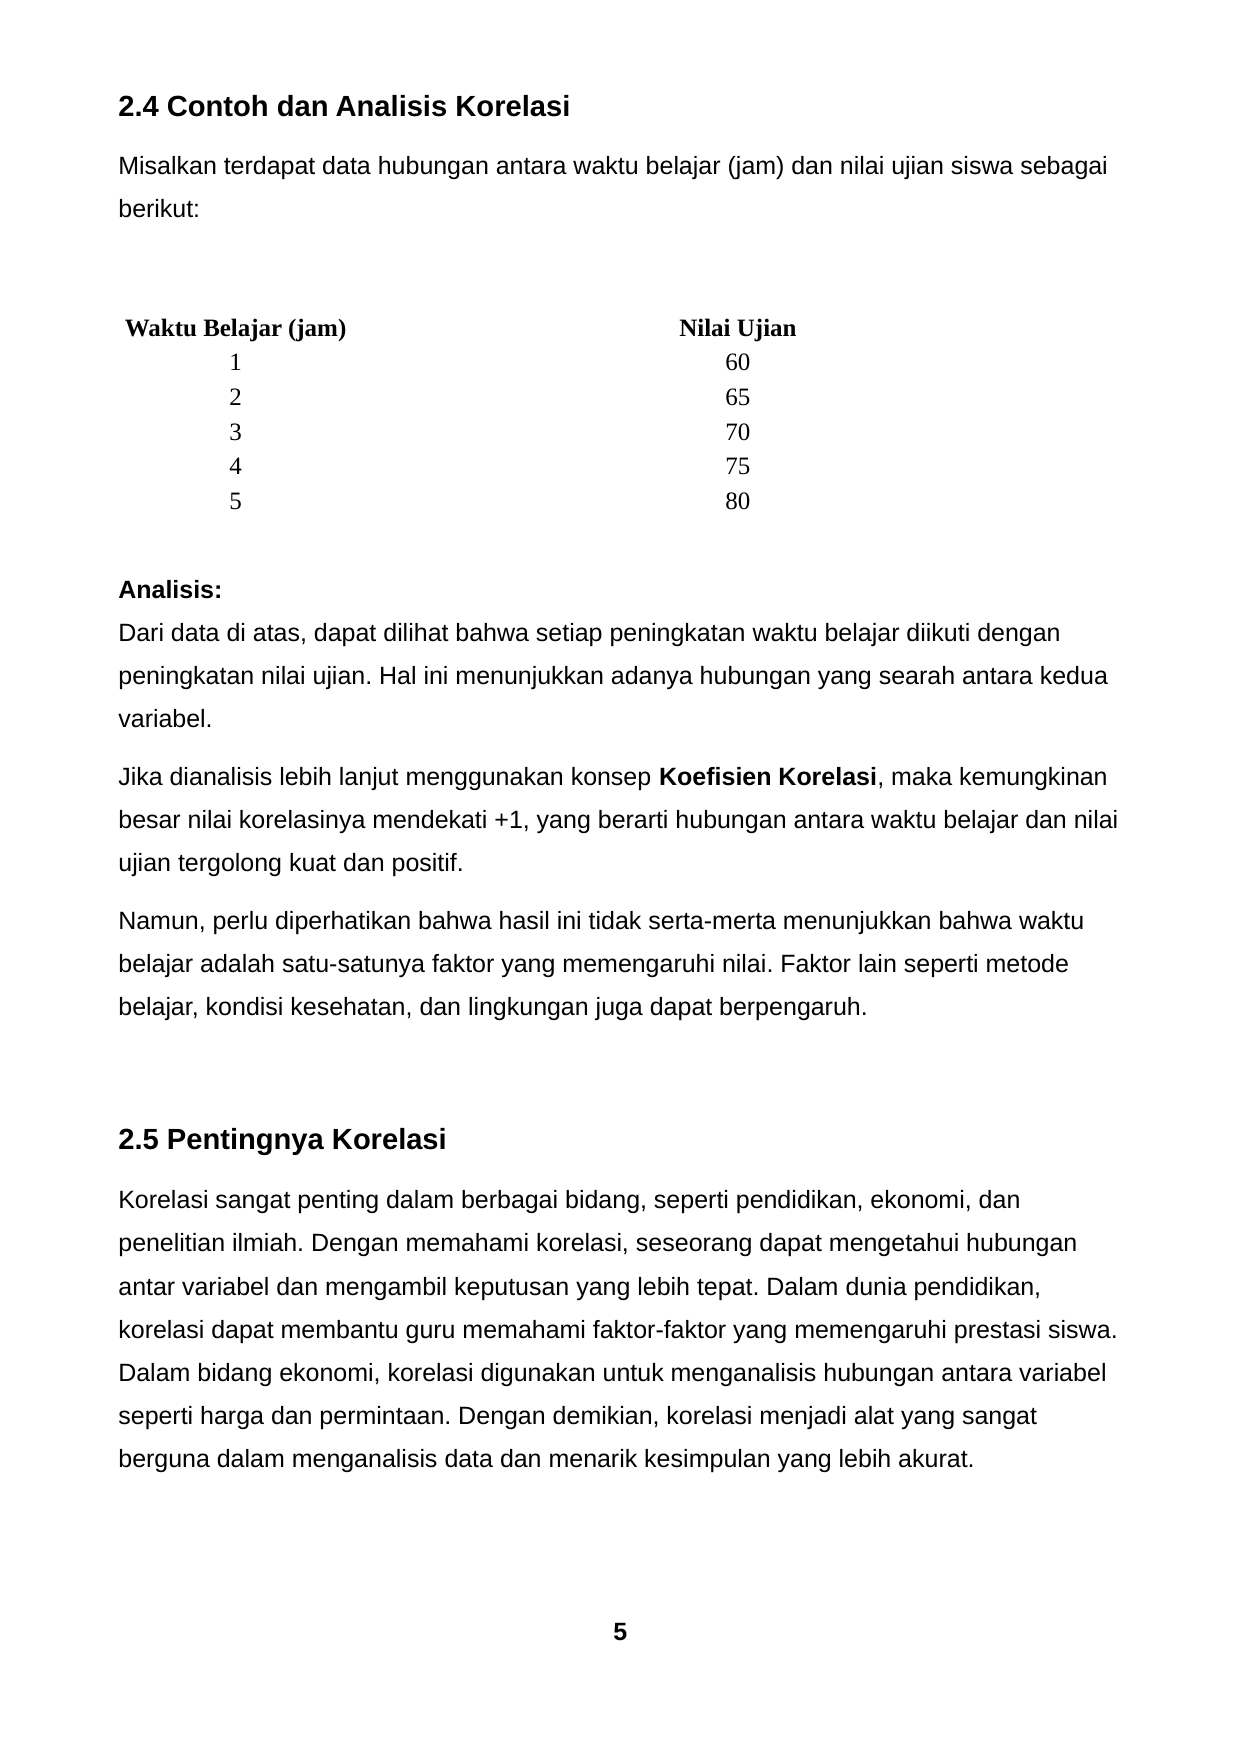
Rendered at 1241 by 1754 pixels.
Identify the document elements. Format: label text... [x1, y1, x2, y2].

table_cell 65 [353, 379, 1123, 414]
table_cell 60 [353, 345, 1123, 379]
text Namun, perlu diperhatikan bahwa hasil ini tidak serta-merta menunjukkan bahwa waktu belajar adalah satu-satunya faktor yang memengaruhi nilai. Faktor lain seperti metode belajar, kondisi kesehatan, dan lingkungan juga dapat berpengaruh. [118, 906, 1122, 1021]
table_cell 4 [118, 448, 353, 483]
text Jika dianalisis lebih lanjut menggunakan konsep Koefisien Korelasi, maka kemungkinan besar nilai korelasinya mendekati +1, yang berarti hubungan antara waktu belajar dan nilai ujian tergolong kuat dan positif. [118, 762, 1122, 877]
text Analisis: Dari data di atas, dapat dilihat bahwa setiap peningkatan waktu belajar diikuti dengan peningkatan nilai ujian. Hal ini menunjukkan adanya hubungan yang searah antara kedua variabel. [118, 575, 1122, 733]
table_header Nilai Ujian [353, 310, 1123, 344]
text 5 [118, 1617, 1122, 1646]
table_header Waktu Belajar (jam) [118, 310, 353, 344]
table_cell 2 [118, 379, 353, 414]
table_cell 3 [118, 414, 353, 448]
table_cell 80 [353, 483, 1123, 517]
table_cell 5 [118, 483, 353, 517]
subtitle 2.5 Pentingnya Korelasi [118, 1122, 1122, 1156]
text Korelasi sangat penting dalam berbagai bidang, seperti pendidikan, ekonomi, dan penelitian ilmiah. Dengan memahami korelasi, seseorang dapat mengetahui hubungan antar variabel dan mengambil keputusan yang lebih tepat. Dalam dunia pendidikan, korelasi dapat membantu guru memahami faktor-faktor yang memengaruhi prestasi siswa. Dalam bidang ekonomi, korelasi digunakan untuk menganalisis hubungan antara variabel seperti harga dan permintaan. Dengan demikian, korelasi menjadi alat yang sangat berguna dalam menganalisis data dan menarik kesimpulan yang lebih akurat. [118, 1185, 1122, 1473]
table_cell 1 [118, 345, 353, 379]
text Misalkan terdapat data hubungan antara waktu belajar (jam) dan nilai ujian siswa sebagai berikut: [118, 151, 1122, 223]
table_cell 70 [353, 414, 1123, 448]
subtitle 2.4 Contoh dan Analisis Korelasi [118, 88, 1122, 122]
table_cell 75 [353, 448, 1123, 483]
